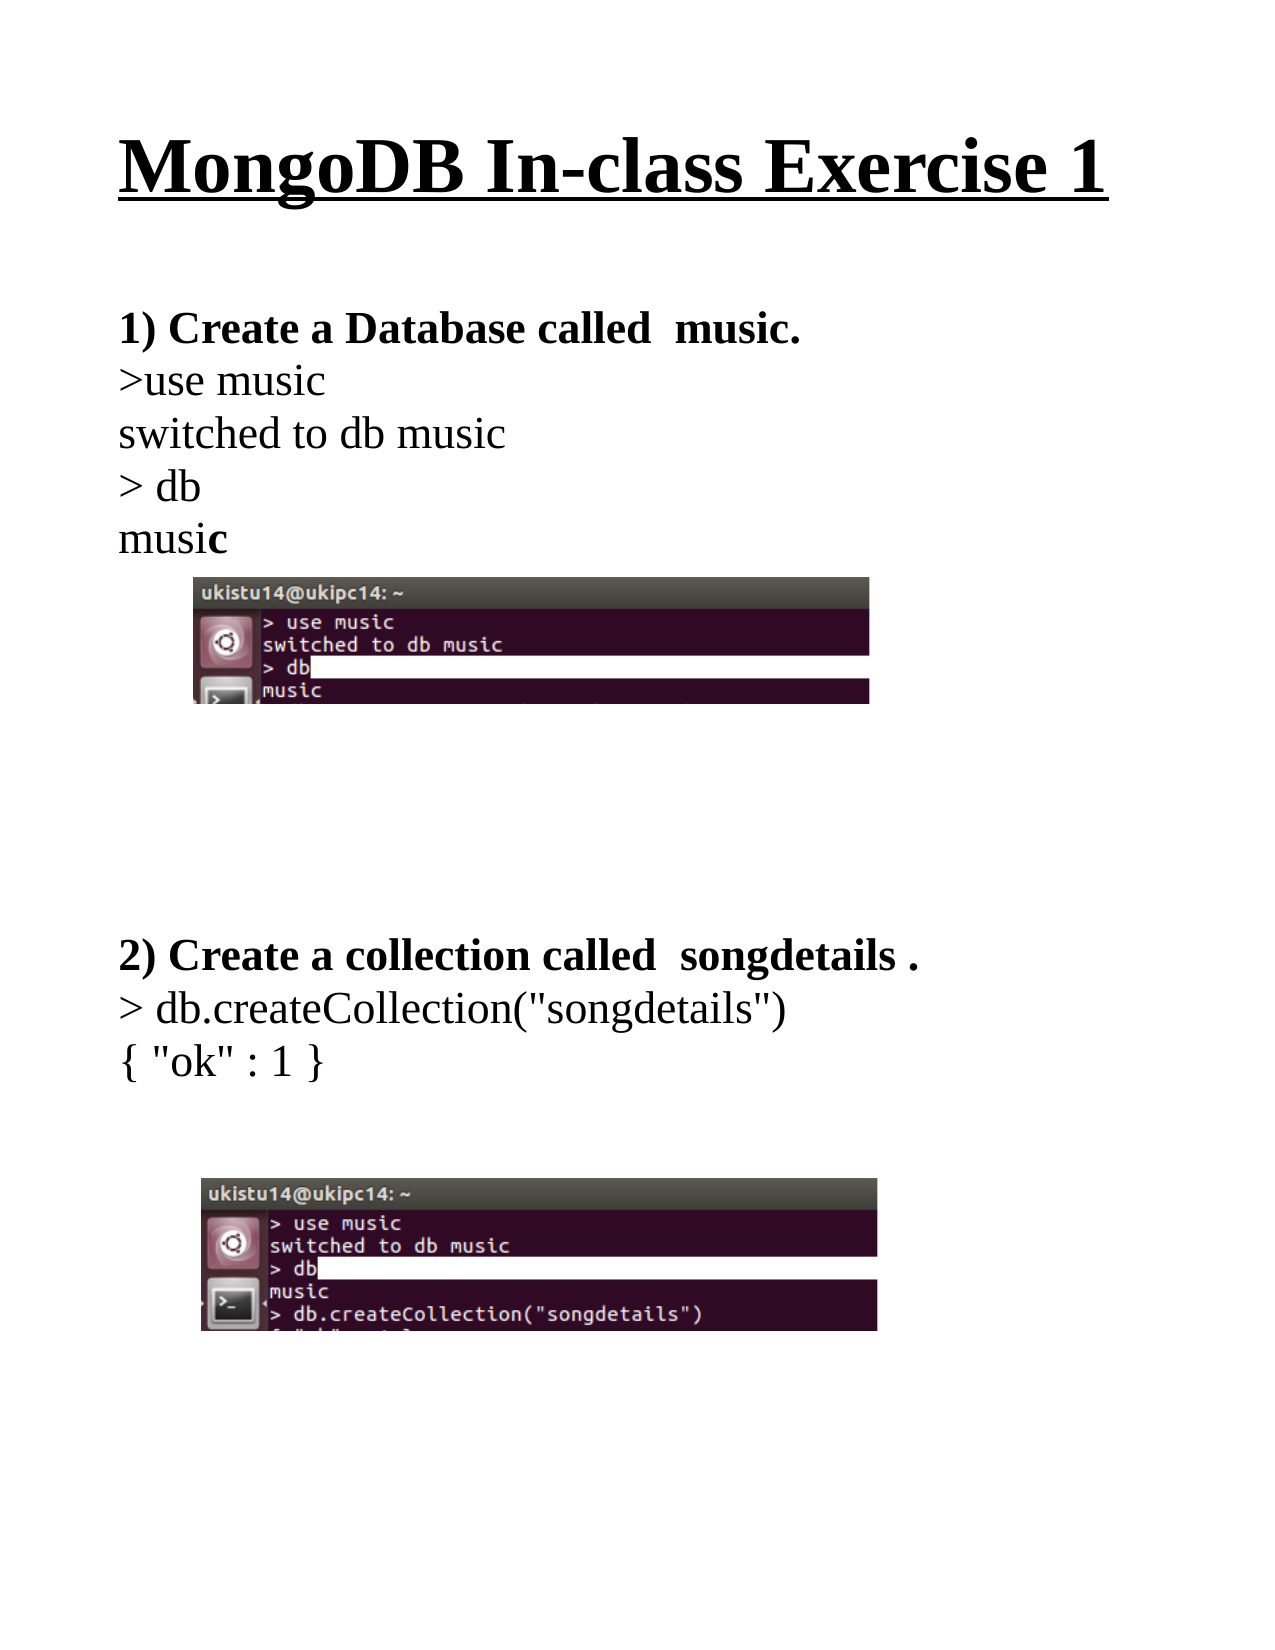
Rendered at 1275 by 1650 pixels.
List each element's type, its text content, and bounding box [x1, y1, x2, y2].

text 1) Create a Database called music​. [118, 300, 1157, 353]
text switched to db music [118, 406, 1157, 458]
text music [118, 511, 1157, 564]
text >use music [118, 353, 1157, 406]
text MongoDB In-class Exercise 1 [118, 118, 1157, 209]
text { "ok" : 1 } [118, 1033, 1157, 1086]
text 2) Create a collection called ​ songdetails​ . [118, 928, 1157, 981]
text > db.createCollection("songdetails") [118, 981, 1157, 1033]
text > db [118, 458, 1157, 511]
